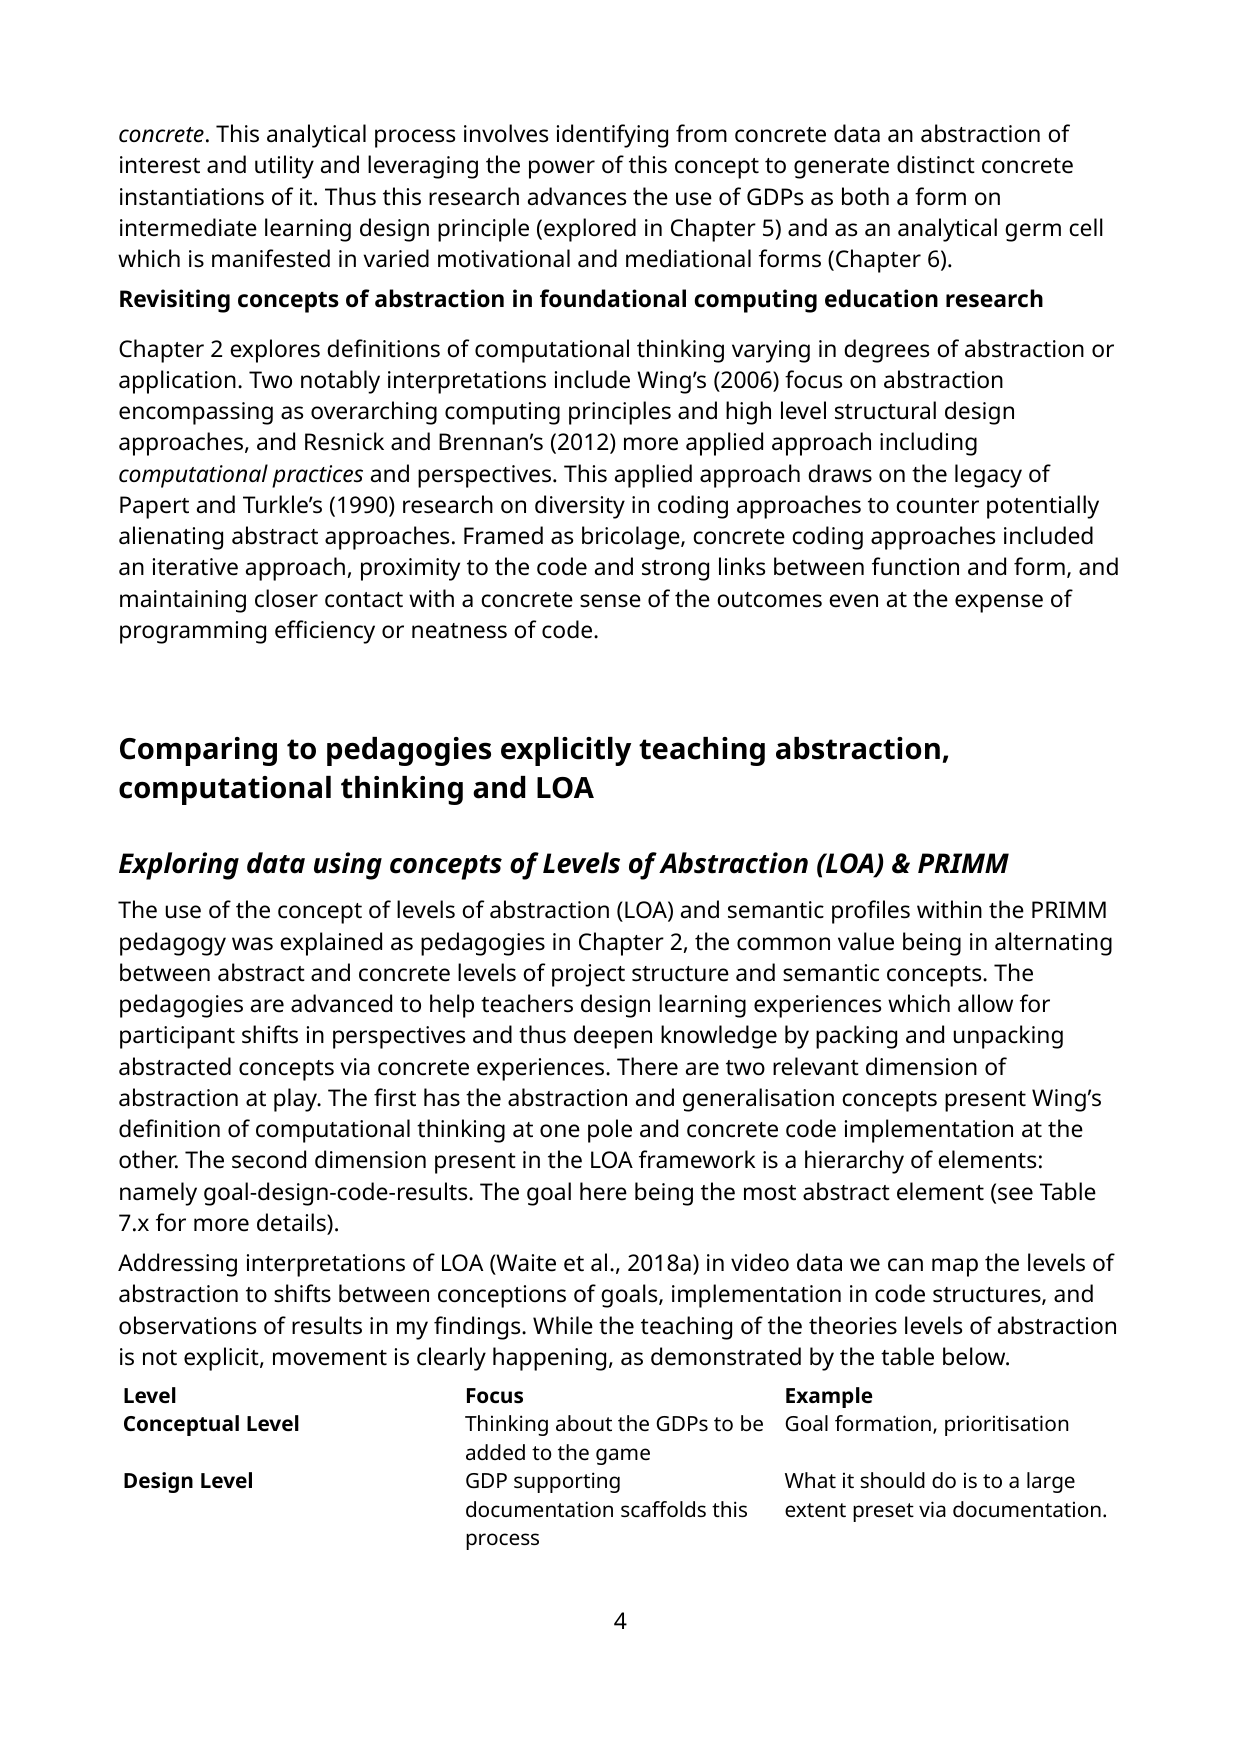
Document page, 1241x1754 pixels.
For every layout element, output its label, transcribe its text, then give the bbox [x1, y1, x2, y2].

table_cell Conceptual Level [118, 1410, 460, 1466]
table_cell GDP supporting documentation scaffolds this process [460, 1466, 780, 1552]
table_header Example [780, 1381, 1122, 1409]
subtitle Comparing to pedagogies explicitly teaching abstraction, computational thinking and LOA [118, 728, 1122, 807]
subtitle Exploring data using concepts of Levels of Abstraction (LOA) & PRIMM [118, 845, 1122, 882]
table_cell What it should do is to a large extent preset via documentation. [780, 1466, 1122, 1552]
text Chapter 2 explores definitions of computational thinking varying in degrees of abstraction or application. Two notably interpretations include Wing’s (2006) focus on abstraction encompassing as overarching computing principles and high level structural design approaches, and Resnick and Brennan’s (2012) more applied approach including computational practices and perspectives. This applied approach draws on the legacy of Papert and Turkle’s (1990) research on diversity in coding approaches to counter potentially alienating abstract approaches. Framed as bricolage, concrete coding approaches included an iterative approach, proximity to the code and strong links between function and form, and maintaining closer contact with a concrete sense of the outcomes even at the expense of programming efficiency or neatness of code. [118, 332, 1122, 645]
text Revisiting concepts of abstraction in foundational computing education research [118, 283, 1122, 314]
table_cell Goal formation, prioritisation [780, 1410, 1122, 1466]
text concrete. This analytical process involves identifying from concrete data an abstraction of interest and utility and leveraging the power of this concept to generate distinct concrete instantiations of it. Thus this research advances the use of GDPs as both a form on intermediate learning design principle (explored in Chapter 5) and as an analytical germ cell which is manifested in varied motivational and mediational forms (Chapter 6). [118, 118, 1122, 274]
table_header Focus [460, 1381, 780, 1409]
table_header Level [118, 1381, 460, 1409]
text Addressing interpretations of LOA (Waite et al., 2018a) in video data we can map the levels of abstraction to shifts between conceptions of goals, implementation in code structures, and observations of results in my findings. While the teaching of the theories levels of abstraction is not explicit, movement is clearly happening, as demonstrated by the table below. [118, 1247, 1122, 1372]
text The use of the concept of levels of abstraction (LOA) and semantic profiles within the PRIMM pedagogy was explained as pedagogies in Chapter 2, the common value being in alternating between abstract and concrete levels of project structure and semantic concepts. The pedagogies are advanced to help teachers design learning experiences which allow for participant shifts in perspectives and thus deepen knowledge by packing and unpacking abstracted concepts via concrete experiences. There are two relevant dimension of abstraction at play. The first has the abstraction and generalisation concepts present Wing’s definition of computational thinking at one pole and concrete code implementation at the other. The second dimension present in the LOA framework is a hierarchy of elements: namely goal-design-code-results. The goal here being the most abstract element (see Table 7.x for more details). [118, 894, 1122, 1238]
table_cell Thinking about the GDPs to be added to the game [460, 1410, 780, 1466]
table_cell Design Level [118, 1466, 460, 1552]
